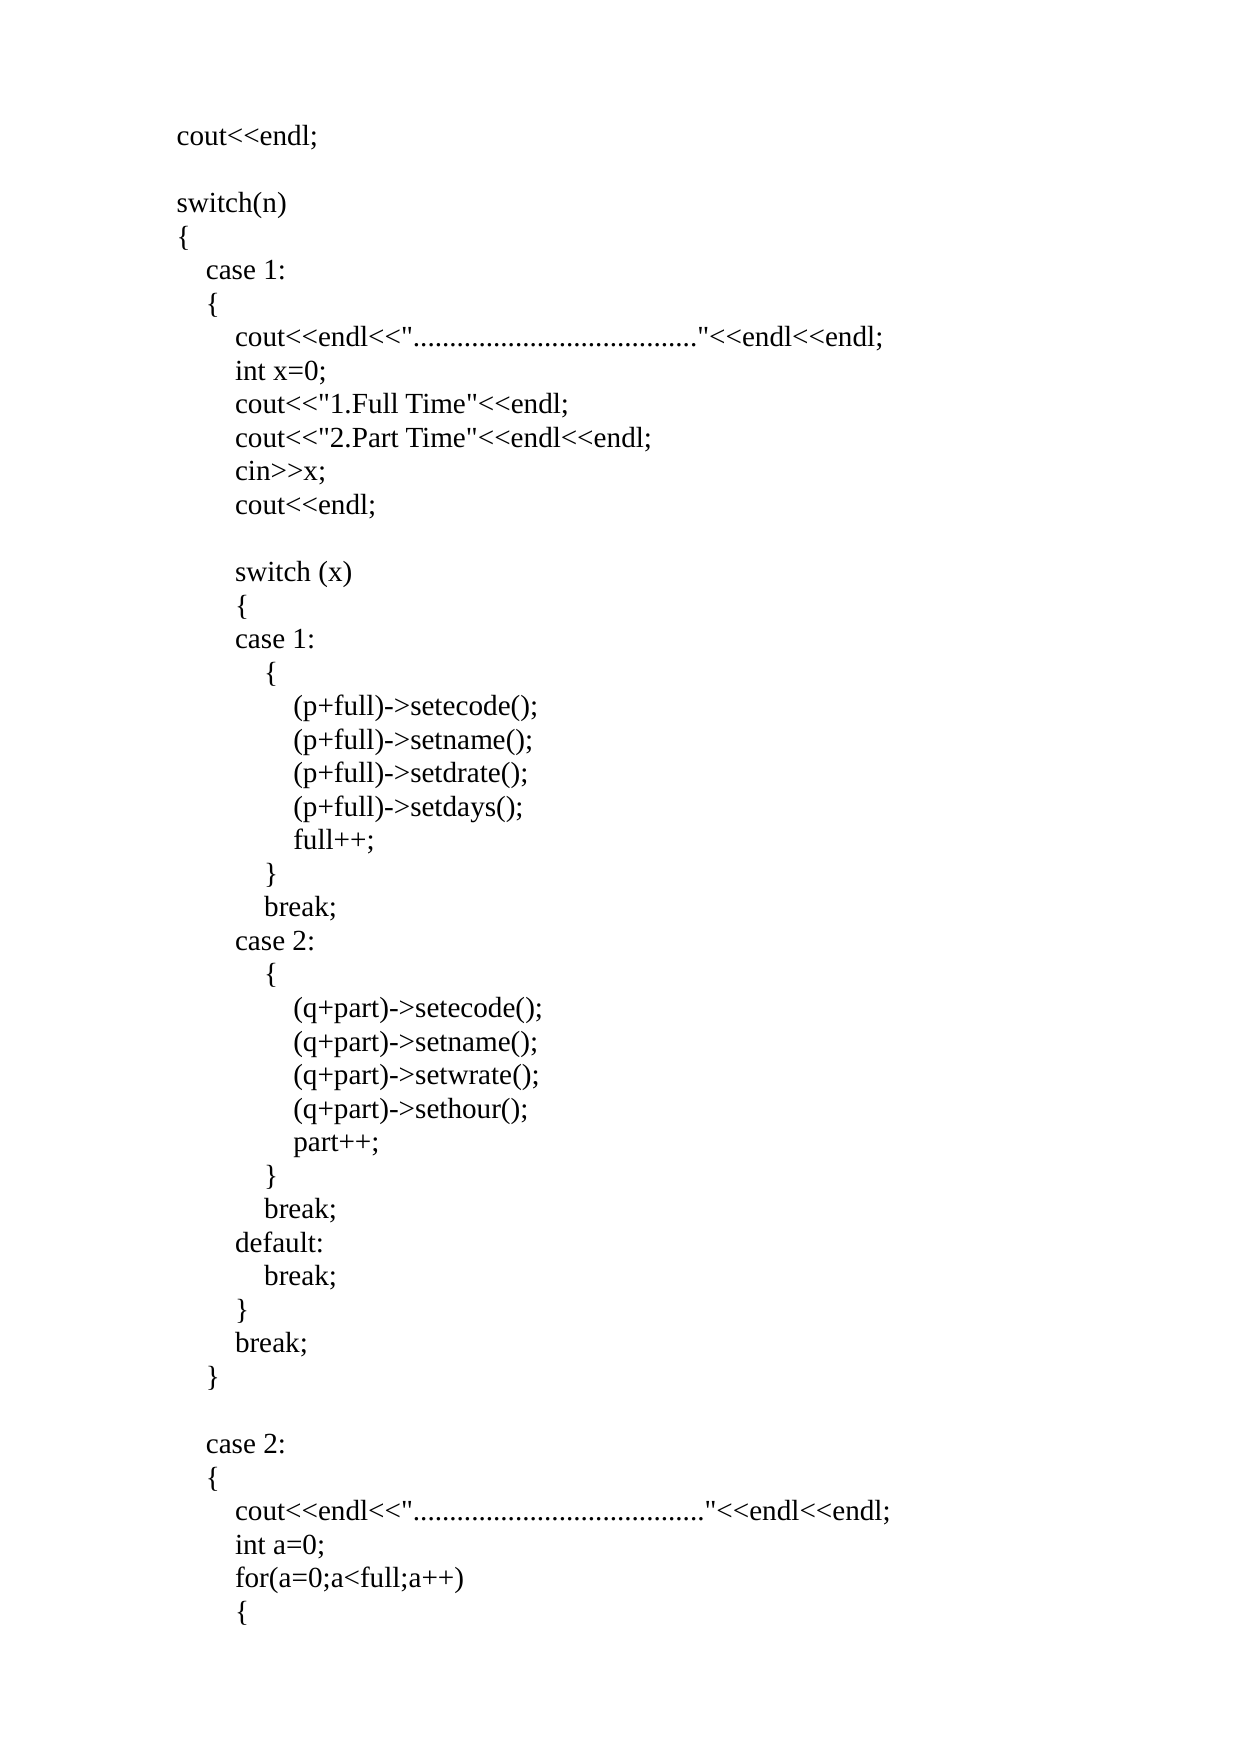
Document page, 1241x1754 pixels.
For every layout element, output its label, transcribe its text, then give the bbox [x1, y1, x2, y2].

text (q+part)->setwrate(); [118, 1057, 1122, 1091]
text } [118, 856, 1122, 889]
text cout<<"2.Part Time"<<endl<<endl; [118, 420, 1122, 453]
text (p+full)->setname(); [118, 722, 1122, 755]
text } [118, 1158, 1122, 1191]
text switch (x) [118, 554, 1122, 588]
text break; [118, 889, 1122, 923]
text switch(n) [118, 185, 1122, 219]
text { [118, 588, 1122, 621]
text break; [118, 1258, 1122, 1292]
text { [118, 286, 1122, 319]
text break; [118, 1191, 1122, 1225]
text (p+full)->setdrate(); [118, 755, 1122, 789]
text case 2: [118, 1426, 1122, 1460]
text full++; [118, 822, 1122, 856]
text for(a=0;a<full;a++) [118, 1560, 1122, 1594]
text default: [118, 1225, 1122, 1258]
text { [118, 1460, 1122, 1493]
text part++; [118, 1124, 1122, 1158]
text cout<<endl<<"........................................"<<endl<<endl; [118, 1493, 1122, 1527]
text } [118, 1359, 1122, 1393]
text int x=0; [118, 353, 1122, 386]
text { [118, 219, 1122, 252]
text (p+full)->setdays(); [118, 789, 1122, 822]
text break; [118, 1326, 1122, 1359]
text case 2: [118, 923, 1122, 957]
text cout<<endl; [118, 118, 1122, 152]
text } [118, 1292, 1122, 1326]
text { [118, 655, 1122, 688]
text (q+part)->setname(); [118, 1024, 1122, 1057]
text cout<<"1.Full Time"<<endl; [118, 386, 1122, 420]
text cout<<endl; [118, 487, 1122, 521]
text (q+part)->sethour(); [118, 1091, 1122, 1124]
text (p+full)->setecode(); [118, 688, 1122, 722]
text { [118, 957, 1122, 990]
text case 1: [118, 252, 1122, 286]
text int a=0; [118, 1527, 1122, 1560]
text case 1: [118, 621, 1122, 655]
text (q+part)->setecode(); [118, 990, 1122, 1024]
text cout<<endl<<"......................................."<<endl<<endl; [118, 319, 1122, 353]
text cin>>x; [118, 453, 1122, 487]
text { [118, 1594, 1122, 1627]
